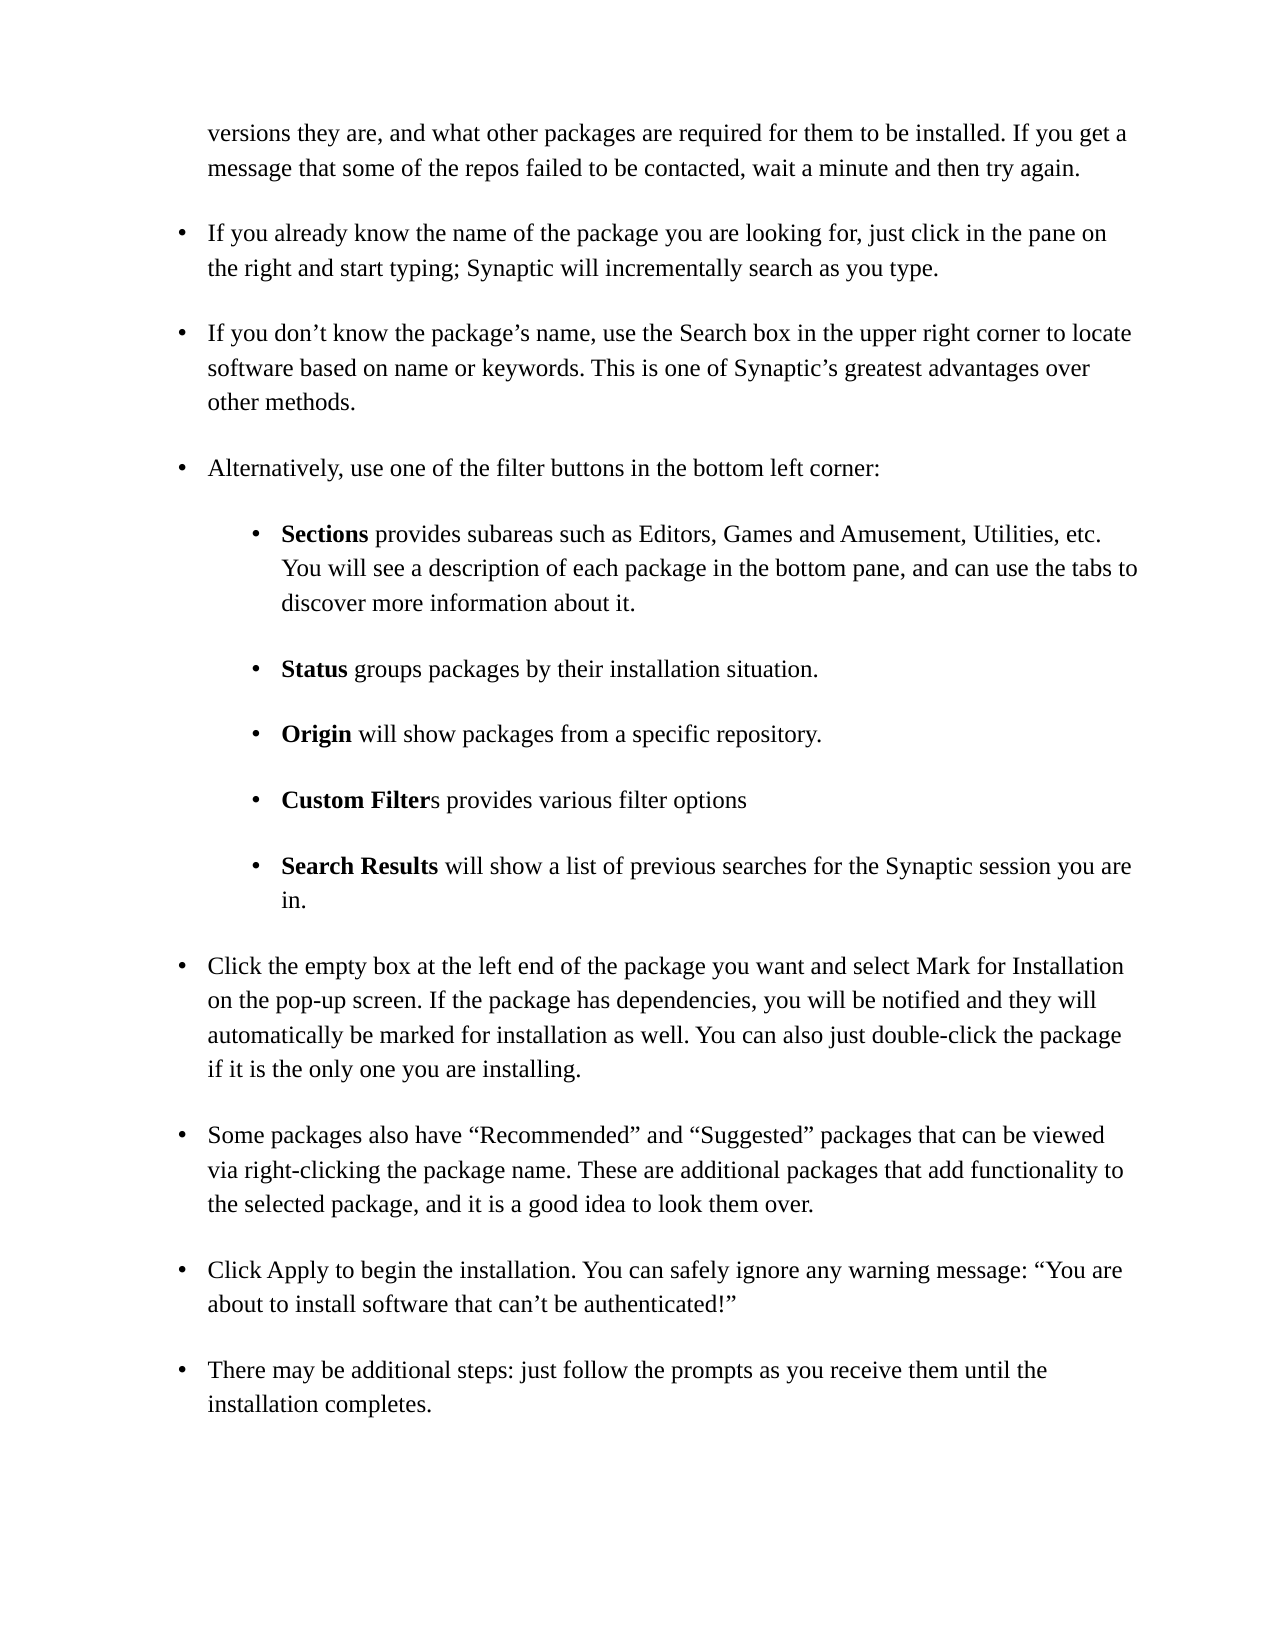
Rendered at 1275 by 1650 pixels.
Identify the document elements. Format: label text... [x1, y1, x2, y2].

list Custom Filters provides various filter options [252, 785, 1141, 814]
list Some packages also have “Recommended” and “Suggested” packages that can be viewed via right-clicking the package name. These are additional packages that add functionality to the selected package, and it is a good idea to look them over. [178, 1120, 1141, 1218]
list Status groups packages by their installation situation. [252, 654, 1141, 682]
list There may be additional steps: just follow the prompts as you receive them until the installation completes. [178, 1355, 1141, 1418]
list Sections provides subareas such as Editors, Games and Amusement, Utilities, etc. You will see a description of each package in the bottom pane, and can use the tabs to discover more information about it. [252, 519, 1141, 617]
list Alternatively, use one of the filter buttons in the bottom left corner: [178, 453, 1141, 482]
list versions they are, and what other packages are required for them to be installed. If you get a message that some of the repos failed to be contacted, wait a minute and then try again. [178, 118, 1141, 181]
list Click Apply to begin the installation. You can safely ignore any warning message: “You are about to install software that can’t be authenticated!” [178, 1255, 1141, 1318]
list Search Results will show a list of previous searches for the Synaptic session you are in. [252, 851, 1141, 914]
list If you don’t know the package’s name, use the Search box in the upper right corner to locate software based on name or keywords. This is one of Synaptic’s greatest advantages over other methods. [178, 318, 1141, 416]
list If you already know the name of the package you are looking for, just click in the pane on the right and start typing; Synaptic will incrementally search as you type. [178, 218, 1141, 282]
list Click the empty box at the left end of the package you want and select Mark for Installation on the pop-up screen. If the package has dependencies, you will be notified and they will automatically be marked for installation as well. You can also just double-click the package if it is the only one you are installing. [178, 951, 1141, 1083]
list Origin will show packages from a specific repository. [252, 719, 1141, 748]
